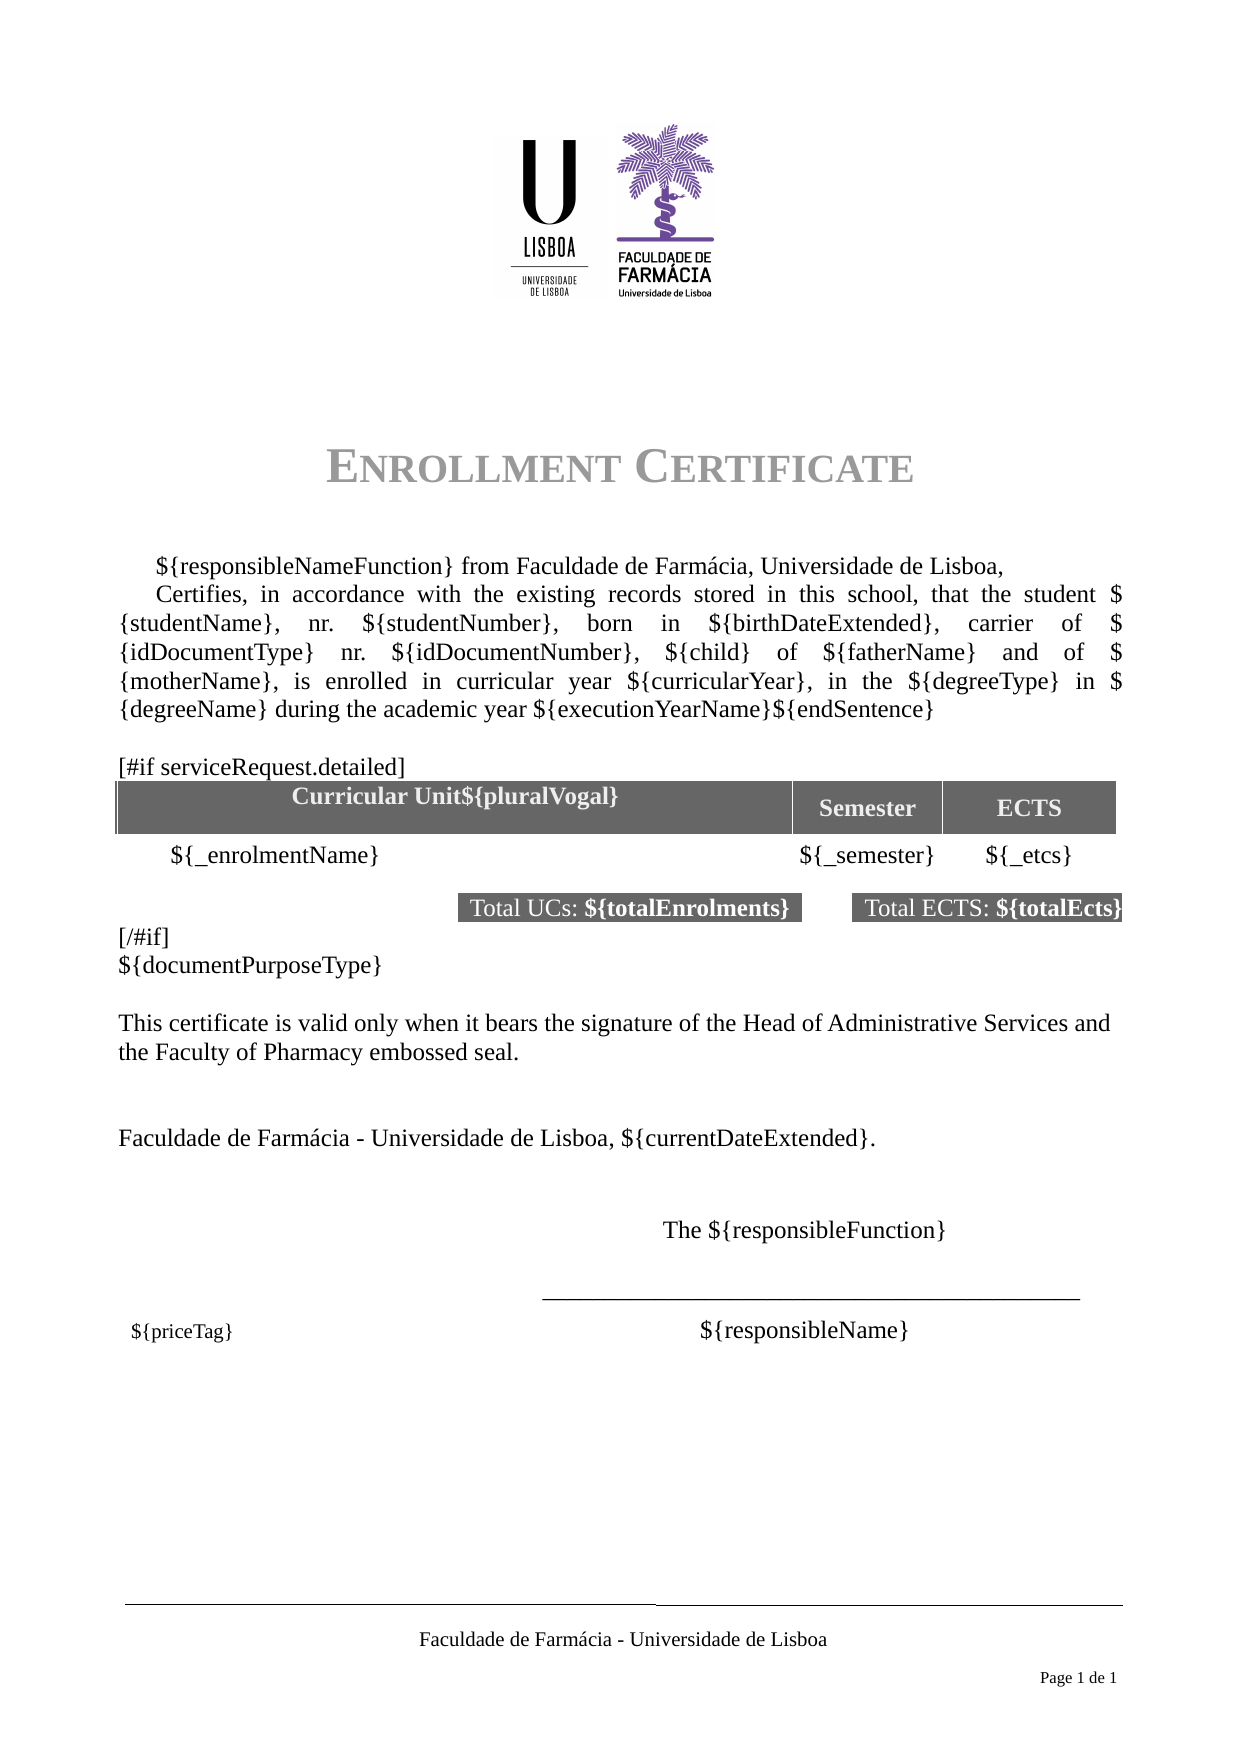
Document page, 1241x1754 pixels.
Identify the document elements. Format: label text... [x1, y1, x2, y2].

text [#if serviceRequest.detailed] [118, 752, 1122, 781]
text Faculdade de Farmácia - Universidade de Lisboa, ${currentDateExtended}. [118, 1123, 1122, 1152]
table_cell ${_etcs} [943, 834, 1116, 875]
picture [492, 136, 608, 299]
table_cell ${_semester} [793, 834, 942, 875]
text Enrollment Certificate [118, 436, 1122, 493]
text ${documentPurposeType} [118, 950, 1122, 979]
table_cell ${priceTag} [125, 1249, 500, 1349]
table_header Curricular Unit${pluralVogal} [118, 781, 792, 834]
table_cell ${_enrolmentName} [118, 834, 792, 875]
picture [615, 122, 717, 299]
text ${responsibleNameFunction} from Faculdade de Farmácia, Universidade de Lisboa, [118, 551, 1122, 579]
text This certificate is valid only when it bears the signature of the Head of Administrative Services and the Faculty of Pharmacy embossed seal. [118, 1008, 1122, 1065]
table_header The ${responsibleFunction} [125, 1209, 1110, 1249]
text Certifies, in accordance with the existing records stored in this school, that the student ${studentName}, nr. ${studentNumber}, born in ${birthDateExtended}, carrier of ${idDocumentType} nr. ${idDocumentNumber}, ${child} of ${fatherName} and of ${motherName}, is enrolled in curricular year ${curricularYear}, in the ${degreeType} in ${degreeName} during the academic year ${executionYearName}${endSentence} [118, 579, 1122, 723]
table_cell ___________________________________________ [500, 1249, 1110, 1309]
text Total UCs: ${totalEnrolments} Total ECTS: ${totalEcts} [118, 893, 1122, 922]
text [/#if] [118, 922, 1122, 950]
table_header Semester [793, 781, 942, 834]
table_header ECTS [943, 781, 1116, 834]
table_cell ${responsibleName} [500, 1309, 1110, 1349]
